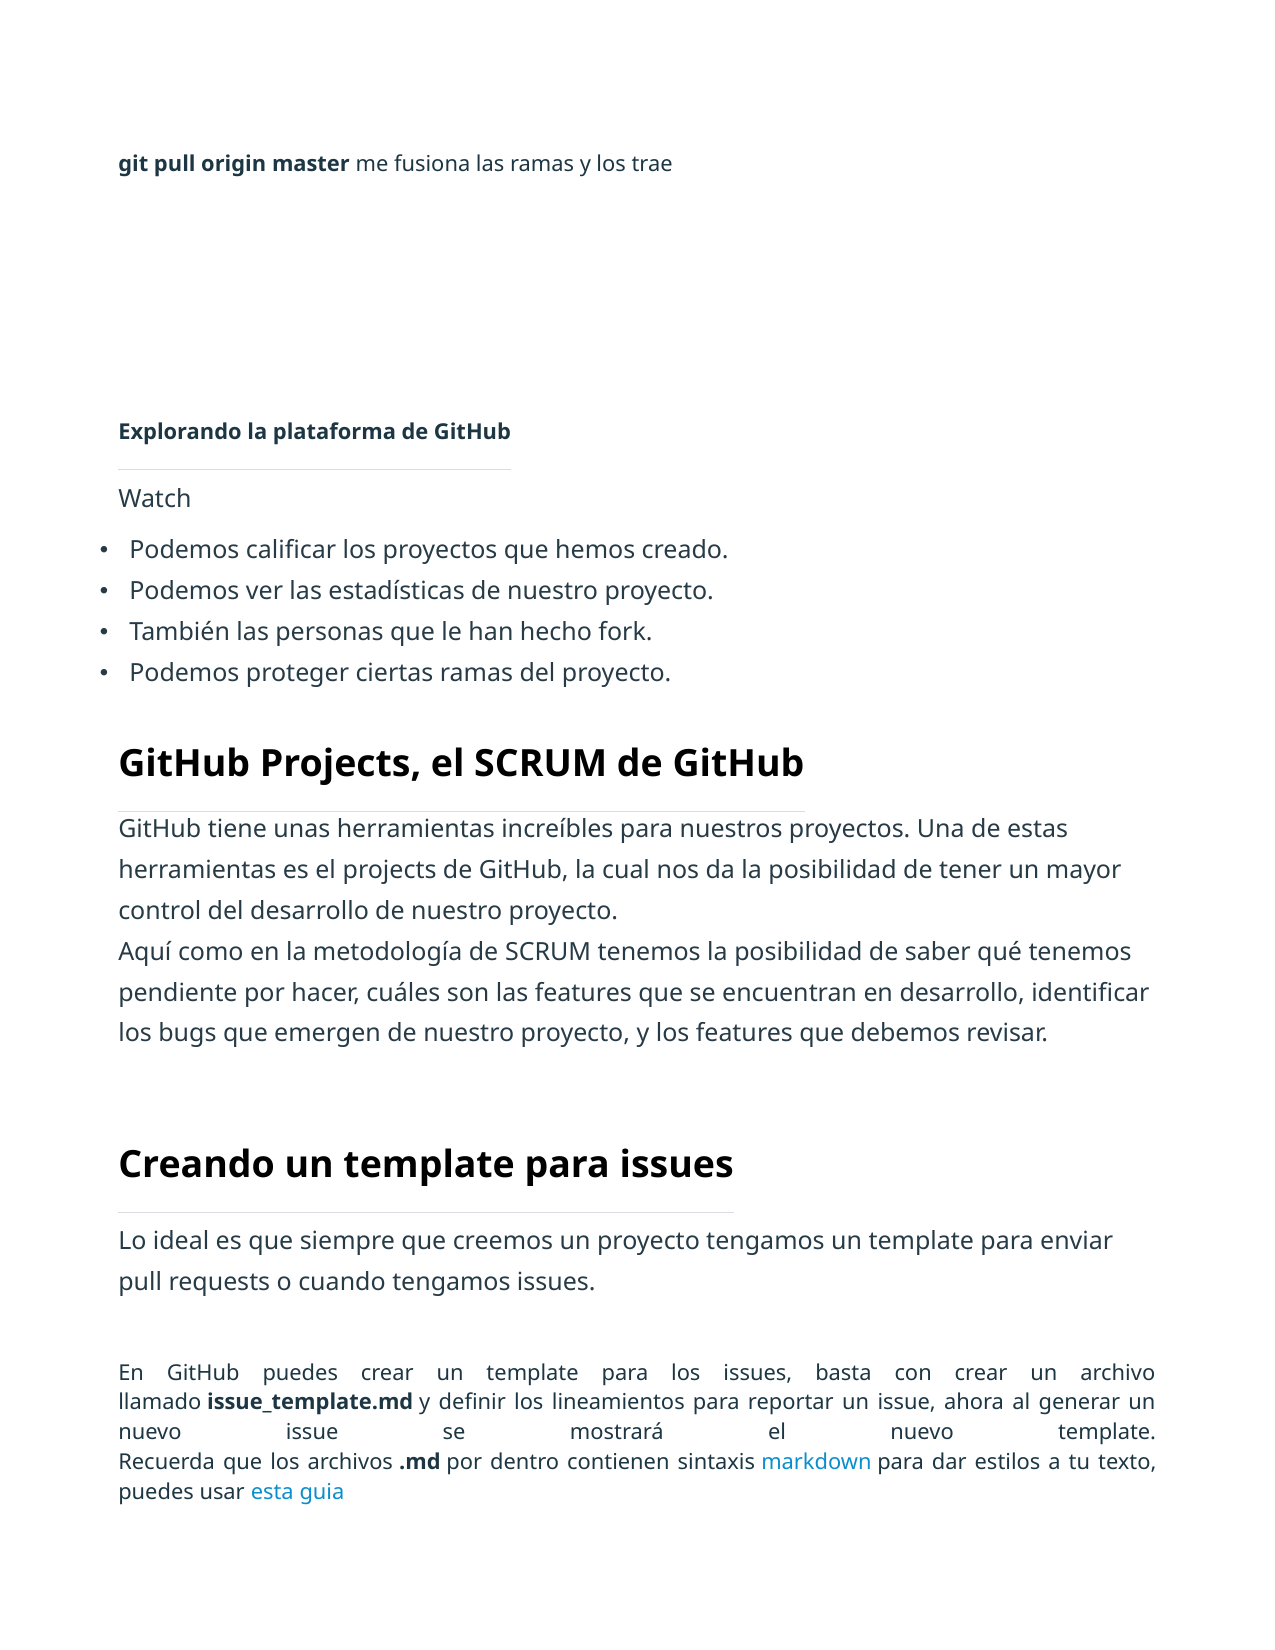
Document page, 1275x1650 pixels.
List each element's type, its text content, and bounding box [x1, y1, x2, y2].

text En GitHub puedes crear un template para los issues, basta con crear un archivo llamado issue_template.md y definir los lineamientos para reportar un issue, ahora al generar un nuevo issue se mostrará el nuevo template. Recuerda que los archivos .md por dentro contienen sintaxis markdown para dar estilos a tu texto, puedes usar esta guia [118, 1356, 1157, 1505]
text Explorando la plataforma de GitHub [118, 416, 1157, 469]
list Podemos calificar los proyectos que hemos creado. [118, 532, 1146, 566]
list Podemos ver las estadísticas de nuestro proyecto. [118, 573, 1146, 607]
text GitHub Projects, el SCRUM de GitHub [118, 736, 1146, 811]
text git pull origin master me fusiona las ramas y los trae [118, 148, 1157, 178]
list También las personas que le han hecho fork. [118, 614, 1146, 648]
text Creando un template para issues [118, 1137, 1146, 1212]
list Podemos proteger ciertas ramas del proyecto. [118, 654, 1146, 689]
text GitHub tiene unas herramientas increíbles para nuestros proyectos. Una de estas herramientas es el projects de GitHub, la cual nos da la posibilidad de tener un mayor control del desarrollo de nuestro proyecto. Aquí como en la metodología de SCRUM tenemos la posibilidad de saber qué tenemos pendiente por hacer, cuáles son las features que se encuentran en desarrollo, identificar los bugs que emergen de nuestro proyecto, y los features que debemos revisar. [118, 811, 1157, 1049]
text Lo ideal es que siempre que creemos un proyecto tengamos un template para enviar pull requests o cuando tengamos issues. [118, 1223, 1157, 1298]
text Watch [118, 480, 1157, 514]
